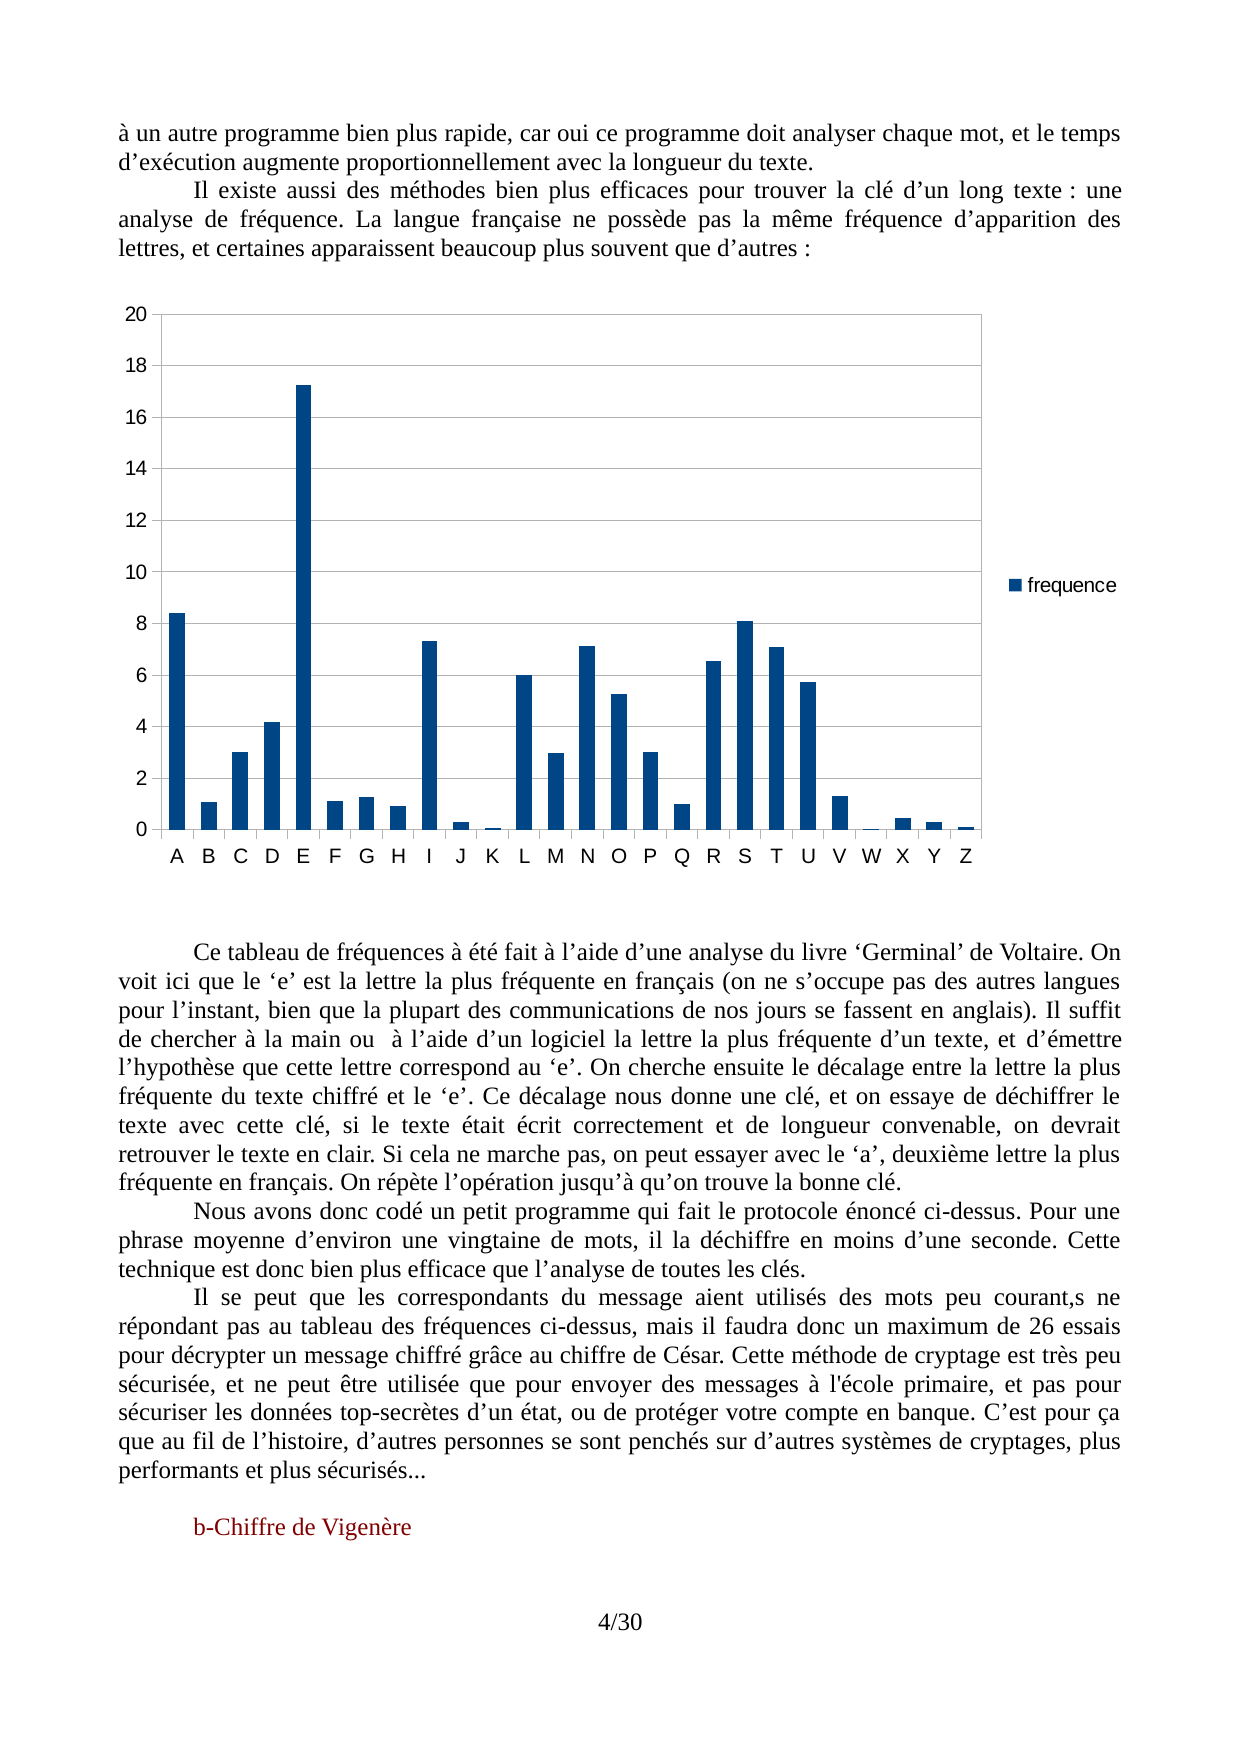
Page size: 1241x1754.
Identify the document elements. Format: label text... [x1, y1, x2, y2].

text Nous avons donc codé un petit programme qui fait le protocole énoncé ci-dessus. Pour une phrase moyenne d’environ une vingtaine de mots, il la déchiffre en moins d’une seconde. Cette technique est donc bien plus efficace que l’analyse de toutes les clés. [118, 1196, 1122, 1282]
text Il existe aussi des méthodes bien plus efficaces pour trouver la clé d’un long texte : une analyse de fréquence. La langue française ne possède pas la même fréquence d’apparition des lettres, et certaines apparaissent beaucoup plus souvent que d’autres : [118, 176, 1122, 262]
text à un autre programme bien plus rapide, car oui ce programme doit analyser chaque mot, et le temps d’exécution augmente proportionnellement avec la longueur du texte. [118, 118, 1122, 176]
text b-Chiffre de Vigenère [118, 1512, 1122, 1541]
text Ce tableau de fréquences à été fait à l’aide d’une analyse du livre ‘Germinal’ de Voltaire. On voit ici que le ‘e’ est la lettre la plus fréquente en français (on ne s’occupe pas des autres langues pour l’instant, bien que la plupart des communications de nos jours se fassent en anglais). Il suffit de chercher à la main ou à l’aide d’un logiciel la lettre la plus fréquente d’un texte, et d’émettre l’hypothèse que cette lettre correspond au ‘e’. On cherche ensuite le décalage entre la lettre la plus fréquente du texte chiffré et le ‘e’. Ce décalage nous donne une clé, et on essaye de déchiffrer le texte avec cette clé, si le texte était écrit correctement et de longueur convenable, on devrait retrouver le texte en clair. Si cela ne marche pas, on peut essayer avec le ‘a’, deuxième lettre la plus fréquente en français. On répète l’opération jusqu’à qu’on trouve la bonne clé. [118, 937, 1122, 1196]
text Il se peut que les correspondants du message aient utilisés des mots peu courant,s ne répondant pas au tableau des fréquences ci-dessus, mais il faudra donc un maximum de 26 essais pour décrypter un message chiffré grâce au chiffre de César. Cette méthode de cryptage est très peu sécurisée, et ne peut être utilisée que pour envoyer des messages à l'école primaire, et pas pour sécuriser les données top-secrètes d’un état, ou de protéger votre compte en banque. C’est pour ça que au fil de l’histoire, d’autres personnes se sont penchés sur d’autres systèmes de cryptages, plus performants et plus sécurisés... [118, 1282, 1122, 1484]
